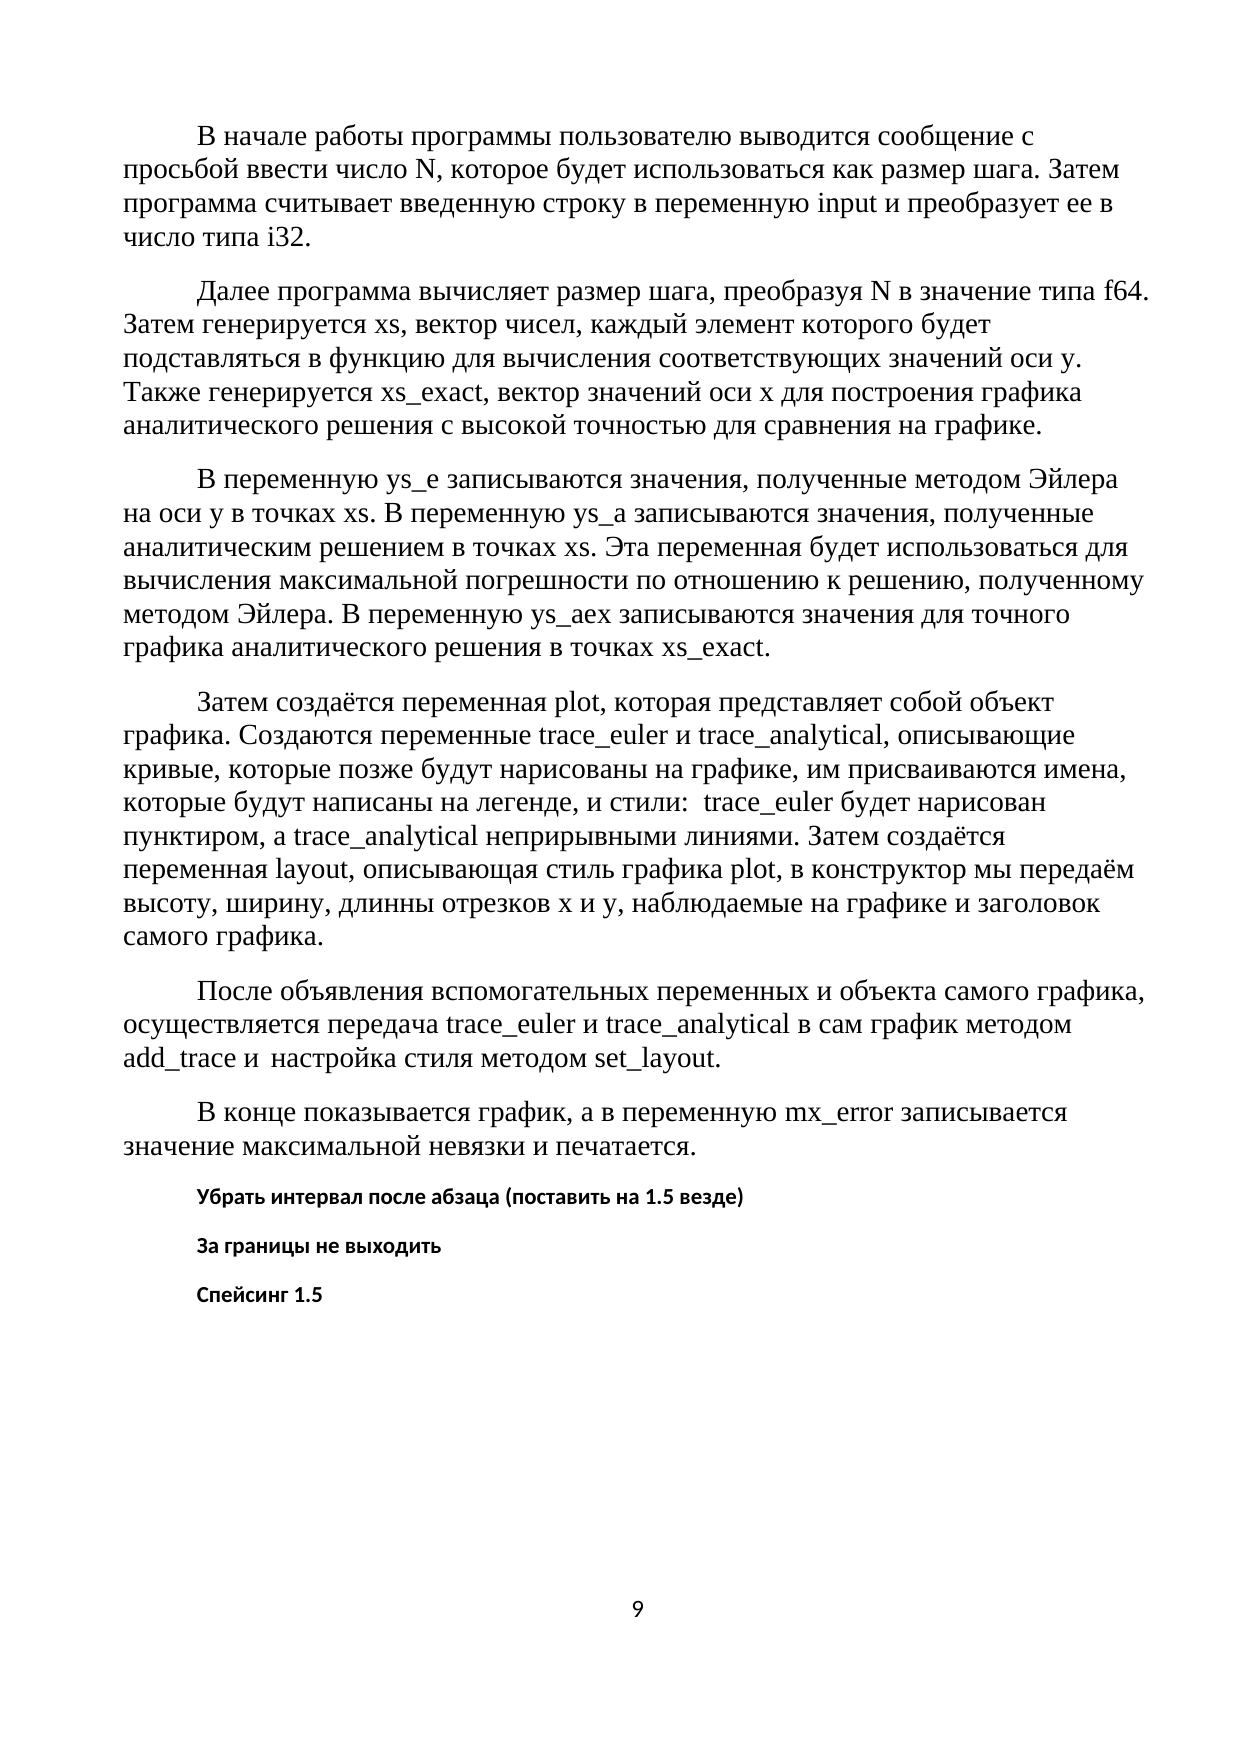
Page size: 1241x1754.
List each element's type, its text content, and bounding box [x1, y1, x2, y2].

text Далее программа вычисляет размер шага, преобразуя N в значение типа f64. Затем генерируется xs, вектор чисел, каждый элемент которого будет подставляться в функцию для вычисления соответствующих значений оси y. Также генерируется xs_exact, вектор значений оси x для построения графика аналитического решения с высокой точностью для сравнения на графике. [123, 273, 1152, 441]
text В переменную ys_e записываются значения, полученные методом Эйлера на оси y в точках xs. В переменную ys_a записываются значения, полученные аналитическим решением в точках xs. Эта переменная будет использоваться для вычисления максимальной погрешности по отношению к решению, полученному методом Эйлера. В переменную ys_aex записываются значения для точного графика аналитического решения в точках xs_exact. [123, 462, 1152, 663]
text В конце показывается график, а в переменную mx_error записывается значение максимальной невязки и печатается. [123, 1094, 1152, 1161]
text Спейсинг 1.5 [123, 1280, 1152, 1308]
text За границы не выходить [123, 1231, 1152, 1259]
text Затем создаётся переменная plot, которая представляет собой объект графика. Создаются переменные trace_euler и trace_analytical, описывающие кривые, которые позже будут нарисованы на графике, им присваиваются имена, которые будут написаны на легенде, и стили: trace_euler будет нарисован пунктиром, а trace_analytical неприрывными линиями. Затем создаётся переменная layout, описывающая стиль графика plot, в конструктор мы передаём высоту, ширину, длинны отрезков x и y, наблюдаемые на графике и заголовок самого графика. [123, 684, 1152, 952]
text В начале работы программы пользователю выводится сообщение с просьбой ввести число N, которое будет использоваться как размер шага. Затем программа считывает введенную строку в переменную input и преобразует ее в число типа i32. [123, 118, 1152, 252]
text После объявления вспомогательных переменных и объекта самого графика, осуществляется передача trace_euler и trace_analytical в сам график методом add_trace и настройка стиля методом set_layout. [123, 973, 1152, 1073]
text Убрать интервал после абзаца (поставить на 1.5 везде) [123, 1182, 1152, 1210]
